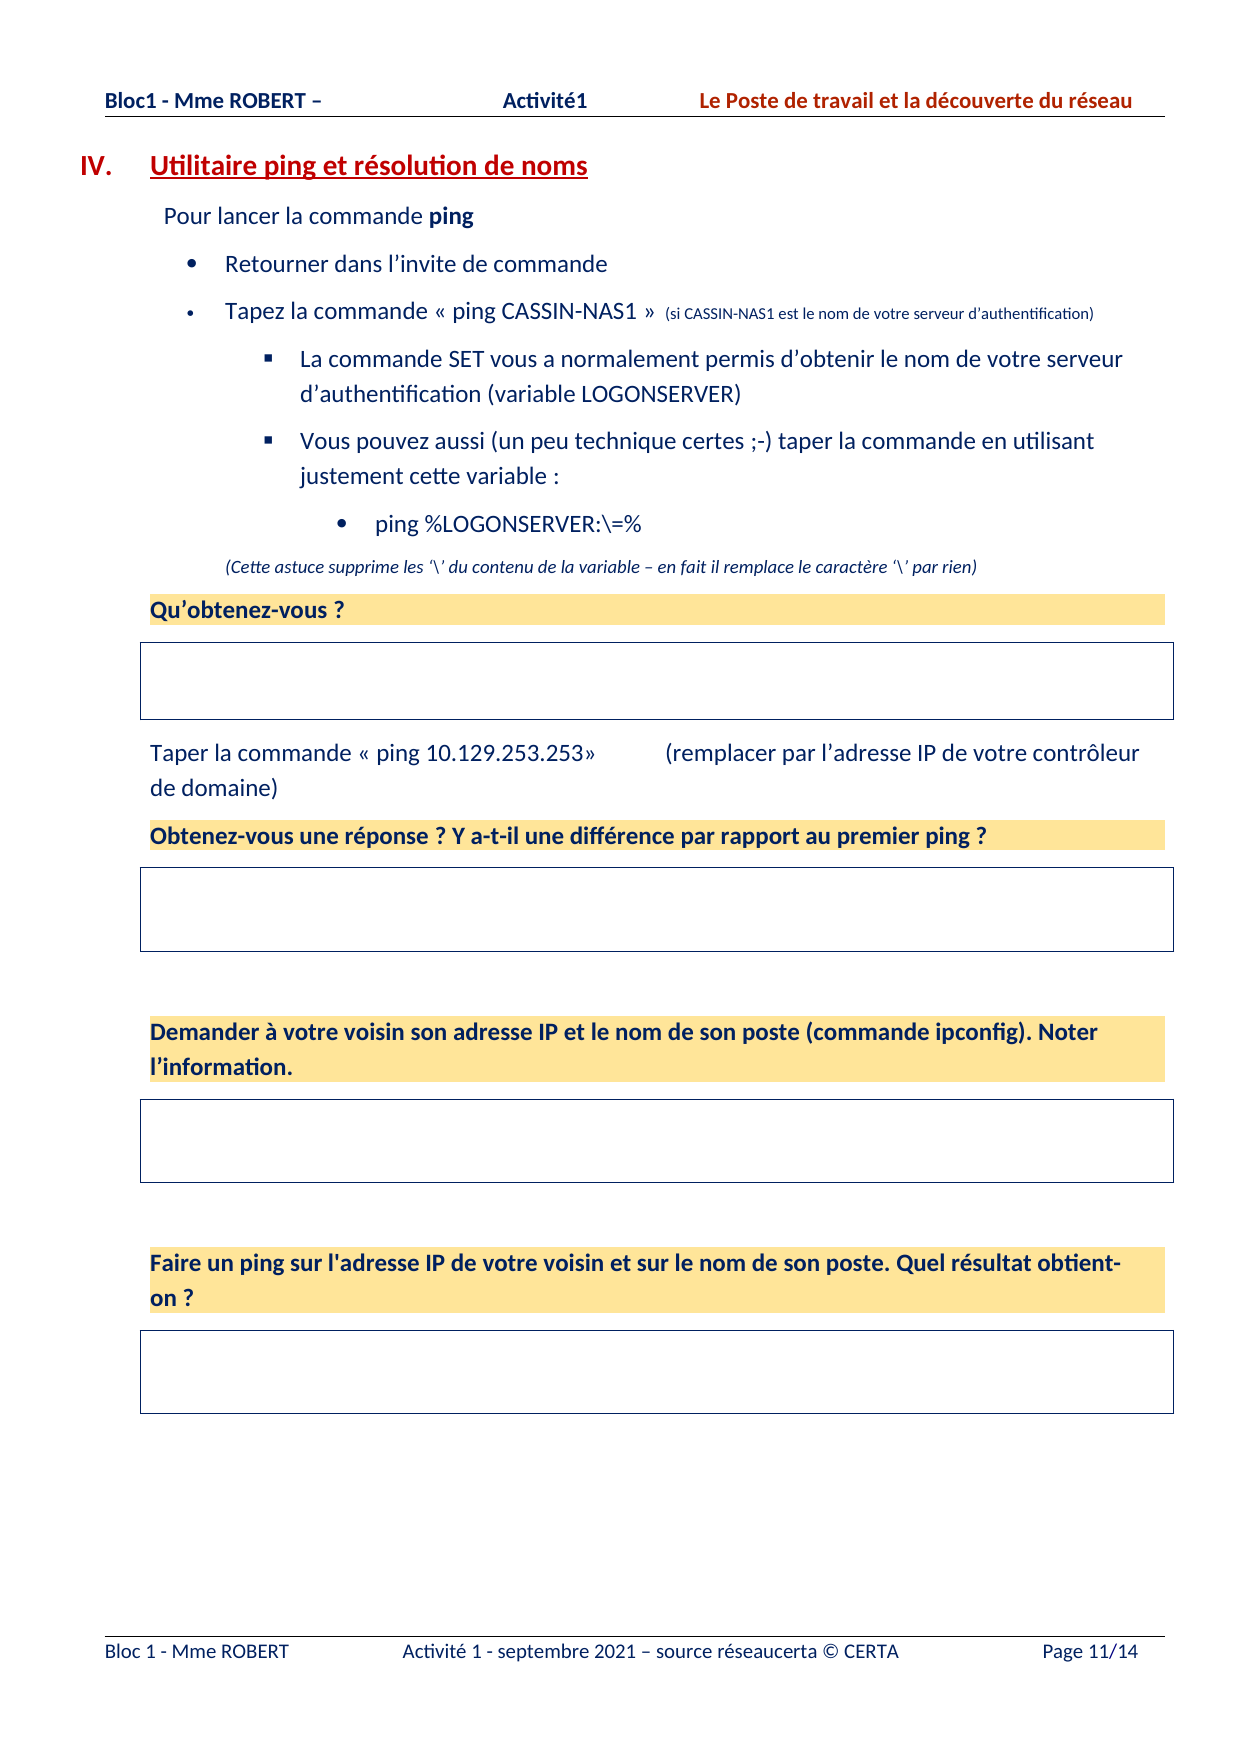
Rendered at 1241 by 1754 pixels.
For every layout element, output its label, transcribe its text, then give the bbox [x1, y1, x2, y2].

text (Cette astuce supprime les ‘\’ du contenu de la variable – en fait il remplace le caractère ‘\’ par rien) [225, 556, 1165, 578]
list Retourner dans l’invite de commande [187, 248, 1165, 278]
text Faire un ping sur l'adresse IP de votre voisin et sur le nom de son poste. Quel résultat obtient-on ? [150, 1247, 1165, 1313]
list Tapez la commande « ping CASSIN-NAS1 » (si CASSIN-NAS1 est le nom de votre serveur d’authentification) [187, 296, 1165, 326]
list ping %LOGONSERVER:\=% [337, 508, 1165, 538]
list La commande set vous a normalement permis d’obtenir le nom de votre serveur d’authentification (variable LOGONSERVER) [262, 343, 1165, 408]
text Qu’obtenez-vous ? [150, 594, 1165, 625]
subtitle Utilitaire ping et résolution de noms [112, 147, 1165, 183]
text Pour lancer la commande ping [163, 201, 1165, 231]
text Demander à votre voisin son adresse IP et le nom de son poste (commande ipconfig). Noter l’information. [150, 1016, 1165, 1082]
text Taper la commande « ping 10.129.253.253» (remplacer par l’adresse IP de votre contrôleur de domaine) [150, 737, 1165, 803]
text Obtenez-vous une réponse ? Y a-t-il une différence par rapport au premier ping ? [150, 820, 1165, 850]
list Vous pouvez aussi (un peu technique certes ;-) taper la commande en utilisant justement cette variable : [262, 426, 1165, 491]
